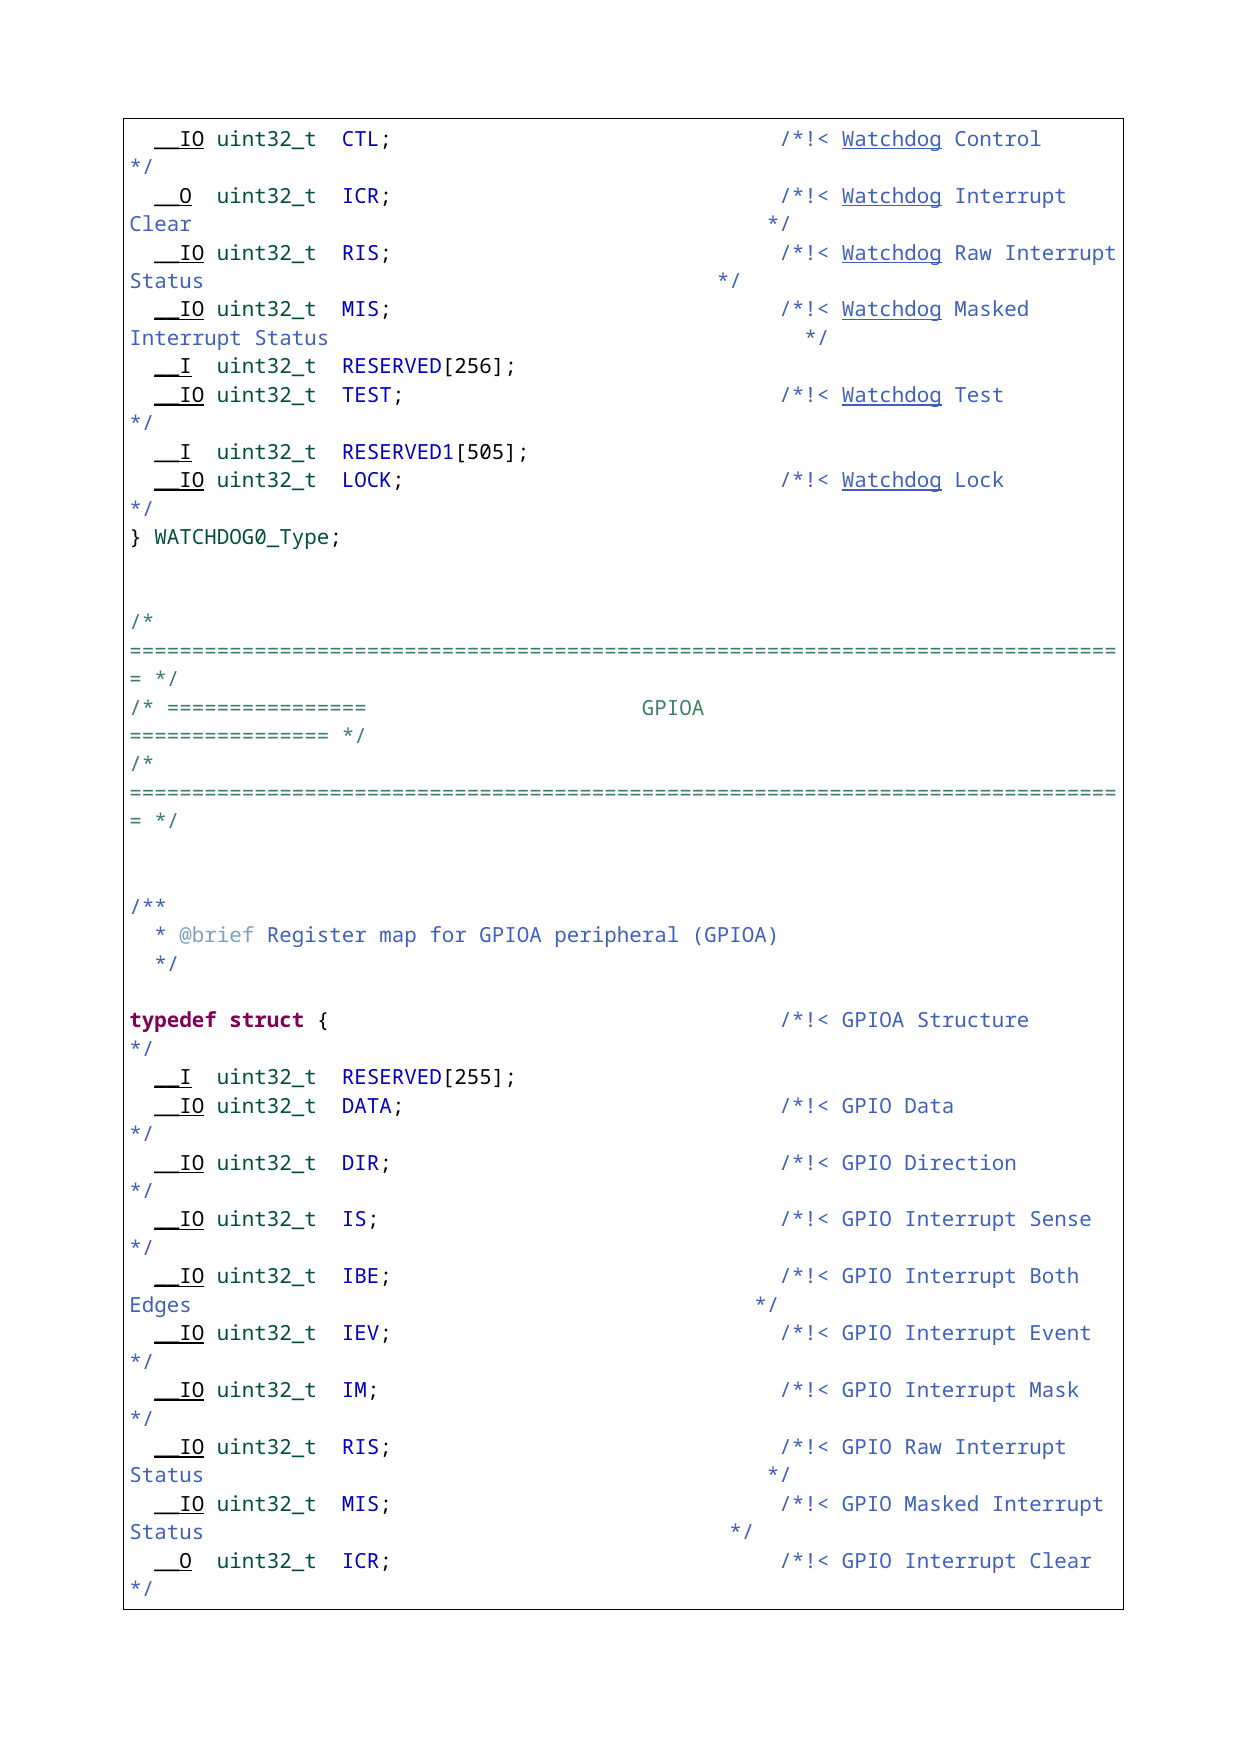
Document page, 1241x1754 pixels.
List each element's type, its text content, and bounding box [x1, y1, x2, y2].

table_cell __IO uint32_t CTL; /*!< Watchdog Control */ __O uint32_t ICR; /*!< Watchdog Interrupt Clear */ __IO uint32_t RIS; /*!< Watchdog Raw Interrupt Status */ __IO uint32_t MIS; /*!< Watchdog Masked Interrupt Status */ __I uint32_t RESERVED[256]; __IO uint32_t TEST; /*!< Watchdog Test */ __I uint32_t RESERVED1[505]; __IO uint32_t LOCK; /*!< Watchdog Lock */ } WATCHDOG0_Type; /* ================================================================================ */ /* ================ GPIOA ================ */ /* ================================================================================ */ /** * @brief Register map for GPIOA peripheral (GPIOA) */ typedef struct { /*!< GPIOA Structure */ __I uint32_t RESERVED[255]; __IO uint32_t DATA; /*!< GPIO Data */ __IO uint32_t DIR; /*!< GPIO Direction */ __IO uint32_t IS; /*!< GPIO Interrupt Sense */ __IO uint32_t IBE; /*!< GPIO Interrupt Both Edges */ __IO uint32_t IEV; /*!< GPIO Interrupt Event */ __IO uint32_t IM; /*!< GPIO Interrupt Mask */ __IO uint32_t RIS; /*!< GPIO Raw Interrupt Status */ __IO uint32_t MIS; /*!< GPIO Masked Interrupt Status */ __O uint32_t ICR; /*!< GPIO Interrupt Clear */ [124, 119, 1123, 1608]
